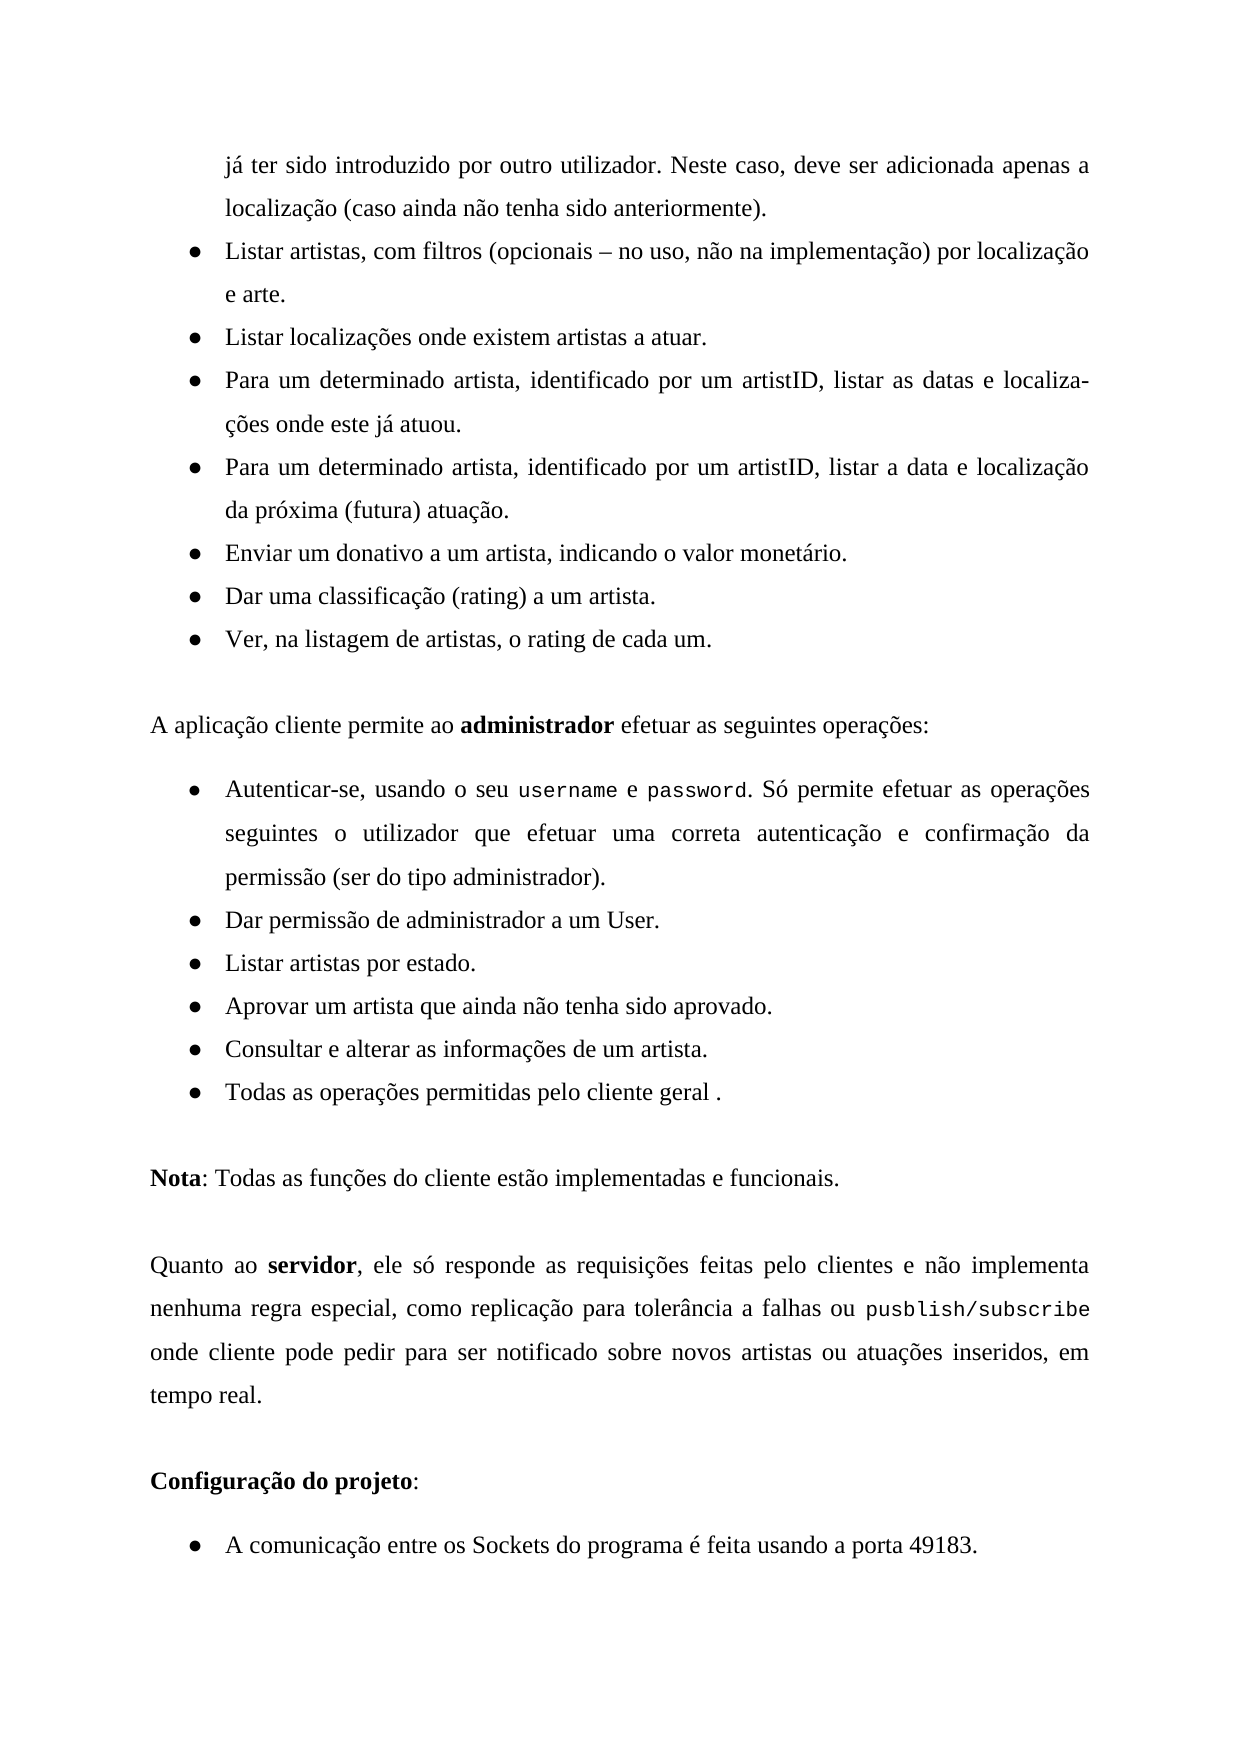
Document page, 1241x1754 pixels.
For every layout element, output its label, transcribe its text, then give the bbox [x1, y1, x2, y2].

list A comunicação entre os Sockets do programa é feita usando a porta 49183. [187, 1530, 1090, 1559]
text Nota: Todas as funções do cliente estão implementadas e funcionais. [150, 1163, 1090, 1192]
text Quanto ao servidor, ele só responde as requisições feitas pelo clientes e não implementa nenhuma regra especial, como replicação para tolerância a falhas ou pusblish/subscribe onde cliente pode pedir para ser notificado sobre novos artistas ou atuações inseridos, em tempo real. [150, 1250, 1090, 1409]
list Para um determinado artista, identificado por um artistID, listar as datas e localiza- ções onde este já atuou. [187, 366, 1090, 437]
list Para um determinado artista, identificado por um artistID, listar a data e localização da próxima (futura) atuação. [187, 452, 1090, 524]
list Autenticar-se, usando o seu username e password. Só permite efetuar as operações seguintes o utilizador que efetuar uma correta autenticação e confirmação da permissão (ser do tipo administrador). [187, 774, 1090, 890]
text Configuração do projeto: [150, 1466, 1090, 1495]
list já ter sido introduzido por outro utilizador. Neste caso, deve ser adicionada apenas a localização (caso ainda não tenha sido anteriormente). [187, 150, 1090, 222]
list Dar uma classificação (rating) a um artista. [187, 581, 1090, 610]
list Aprovar um artista que ainda não tenha sido aprovado. [187, 991, 1090, 1020]
list Listar artistas, com filtros (opcionais – no uso, não na implementação) por localização e arte. [187, 236, 1090, 308]
list Todas as operações permitidas pelo cliente geral . [187, 1077, 1090, 1106]
list Dar permissão de administrador a um User. [187, 905, 1090, 933]
list Listar artistas por estado. [187, 948, 1090, 977]
list Listar localizações onde existem artistas a atuar. [187, 322, 1090, 351]
list Consultar e alterar as informações de um artista. [187, 1034, 1090, 1063]
text A aplicação cliente permite ao administrador efetuar as seguintes operações: [150, 711, 1090, 739]
list Ver, na listagem de artistas, o rating de cada um. [187, 624, 1090, 653]
list Enviar um donativo a um artista, indicando o valor monetário. [187, 538, 1090, 567]
